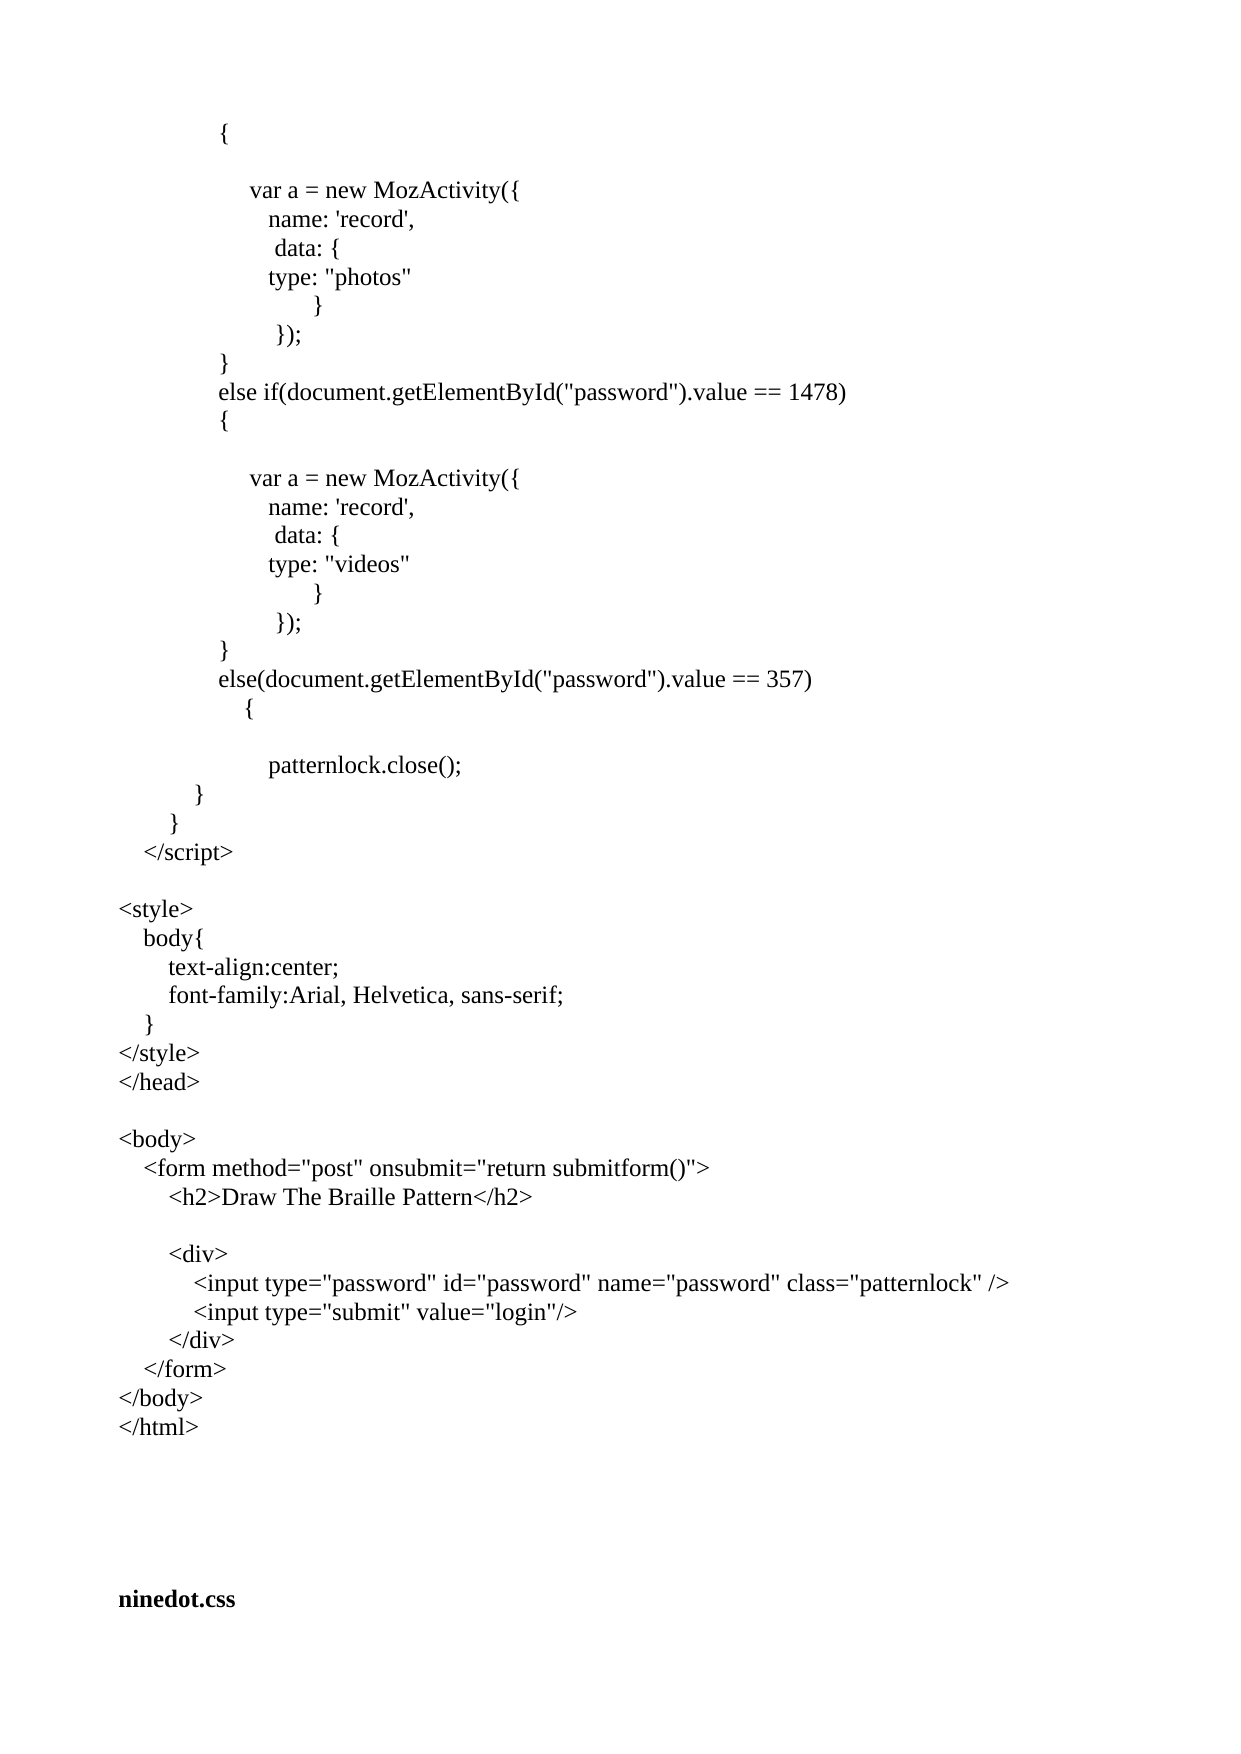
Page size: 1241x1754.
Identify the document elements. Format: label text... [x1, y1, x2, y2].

text else if(document.getElementById("password").value == 1478) [118, 377, 1122, 406]
text </html> [118, 1412, 1122, 1441]
text } [118, 808, 1122, 837]
text else(document.getElementById("password").value == 357) [118, 664, 1122, 693]
text name: 'record', [118, 492, 1122, 521]
text } [118, 291, 1122, 319]
text <input type="submit" value="login"/> [118, 1297, 1122, 1326]
text } [118, 636, 1122, 664]
text patternlock.close(); [118, 751, 1122, 779]
text <input type="password" id="password" name="password" class="patternlock" /> [118, 1268, 1122, 1297]
text <div> [118, 1239, 1122, 1268]
text }); [118, 319, 1122, 348]
text <h2>Draw The Braille Pattern</h2> [118, 1182, 1122, 1211]
text }); [118, 607, 1122, 636]
text <body> [118, 1124, 1122, 1153]
text var a = new MozActivity({ [118, 176, 1122, 204]
text font-family:Arial, Helvetica, sans-serif; [118, 981, 1122, 1009]
text data: { [118, 521, 1122, 549]
text </body> [118, 1383, 1122, 1412]
text } [118, 779, 1122, 808]
text data: { [118, 233, 1122, 262]
text type: "videos" [118, 549, 1122, 578]
text } [118, 1009, 1122, 1038]
text name: 'record', [118, 204, 1122, 233]
text type: "photos" [118, 262, 1122, 291]
text </div> [118, 1326, 1122, 1354]
text } [118, 578, 1122, 607]
text </head> [118, 1067, 1122, 1096]
text { [118, 406, 1122, 434]
text </style> [118, 1038, 1122, 1067]
text { [118, 118, 1122, 147]
text </form> [118, 1354, 1122, 1383]
text <form method="post" onsubmit="return submitform()"> [118, 1153, 1122, 1182]
text ninedot.css [118, 1584, 1122, 1613]
text text-align:center; [118, 952, 1122, 981]
text </script> [118, 837, 1122, 866]
text { [118, 693, 1122, 722]
text } [118, 348, 1122, 377]
text var a = new MozActivity({ [118, 463, 1122, 492]
text <style> [118, 894, 1122, 923]
text body{ [118, 923, 1122, 952]
